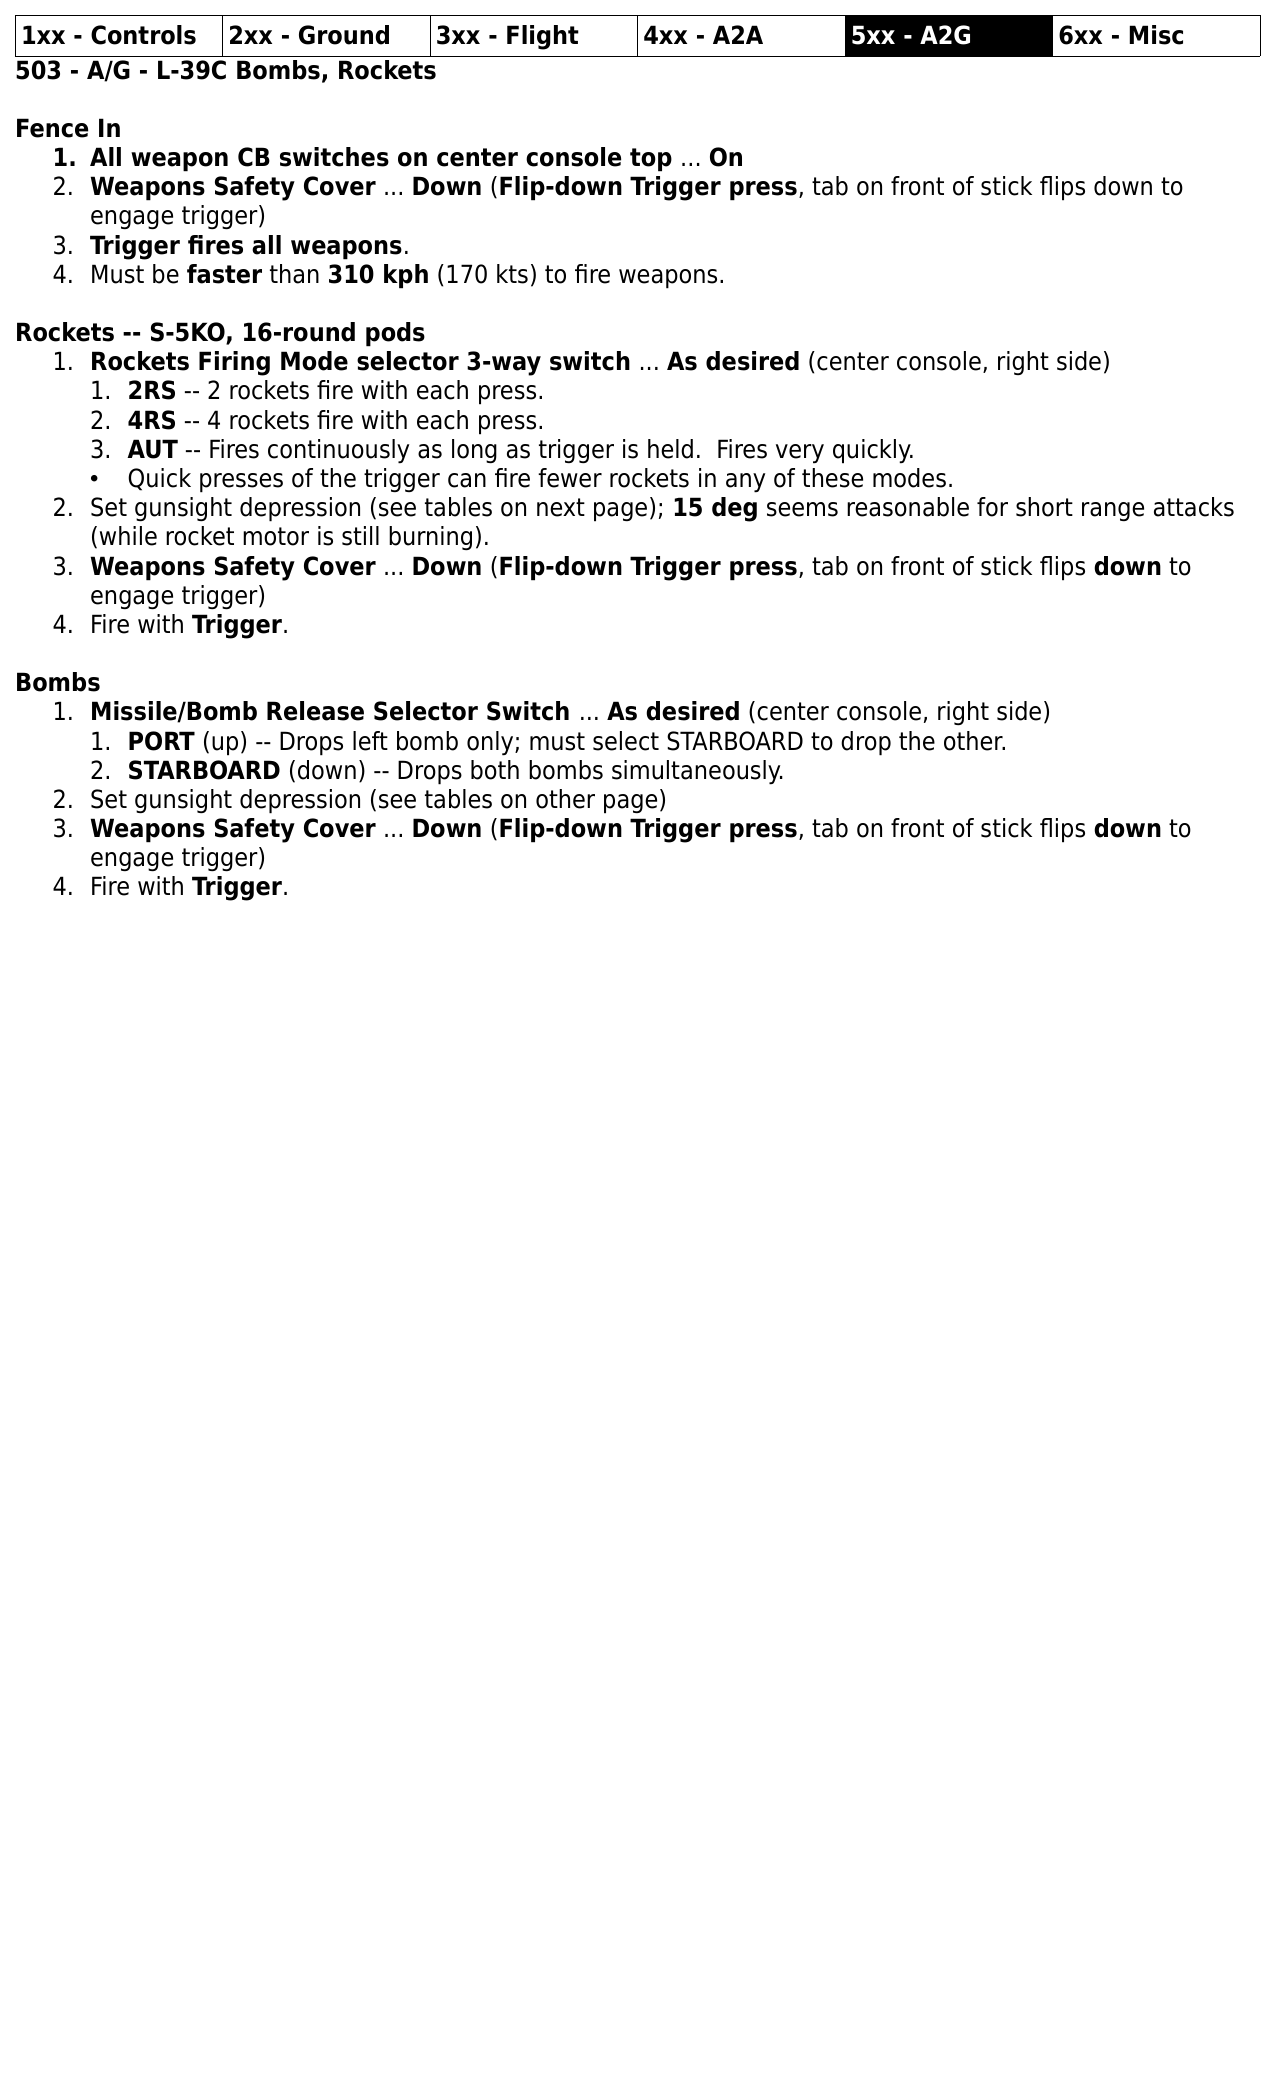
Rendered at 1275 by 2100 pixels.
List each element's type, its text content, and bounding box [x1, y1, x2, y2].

list Fire with Trigger. [52, 610, 1260, 639]
list Must be faster than 310 kph (170 kts) to fire weapons. [52, 260, 1260, 289]
text Bombs [15, 668, 1260, 697]
text Rockets -- S-5KO, 16-round pods [15, 318, 1260, 347]
list AUT -- Fires continuously as long as trigger is held. Fires very quickly. [90, 435, 1260, 464]
list Missile/Bomb Release Selector Switch ... As desired (center console, right side) [52, 697, 1260, 727]
list STARBOARD (down) -- Drops both bombs simultaneously. [90, 756, 1260, 785]
list Set gunsight depression (see tables on other page) [52, 785, 1260, 814]
table_header 6xx - Misc [1053, 16, 1260, 56]
list Weapons Safety Cover ... Down (Flip-down Trigger press, tab on front of stick flips down to engage trigger) [52, 814, 1260, 872]
table_header 2xx - Ground [223, 16, 430, 56]
list 2RS -- 2 rockets fire with each press. [90, 377, 1260, 406]
list Trigger fires all weapons. [52, 231, 1260, 260]
list All weapon CB switches on center console top ... On [52, 143, 1260, 172]
list Rockets Firing Mode selector 3-way switch ... As desired (center console, right side) [52, 347, 1260, 377]
list Weapons Safety Cover ... Down (Flip-down Trigger press, tab on front of stick flips down to engage trigger) [52, 172, 1260, 231]
text 503 - A/G - L-39C Bombs, Rockets [15, 57, 1260, 85]
table_header 1xx - Controls [16, 16, 222, 56]
list Fire with Trigger. [52, 872, 1260, 902]
list Weapons Safety Cover ... Down (Flip-down Trigger press, tab on front of stick flips down to engage trigger) [52, 552, 1260, 610]
table_header 4xx - A2A [638, 16, 845, 56]
list Quick presses of the trigger can fire fewer rockets in any of these modes. [90, 464, 1260, 493]
list 4RS -- 4 rockets fire with each press. [90, 406, 1260, 435]
list Set gunsight depression (see tables on next page); 15 deg seems reasonable for short range attacks (while rocket motor is still burning). [52, 493, 1260, 552]
text Fence In [15, 114, 1260, 143]
table_header 5xx - A2G [846, 16, 1052, 56]
list PORT (up) -- Drops left bomb only; must select STARBOARD to drop the other. [90, 727, 1260, 756]
table_header 3xx - Flight [431, 16, 637, 56]
